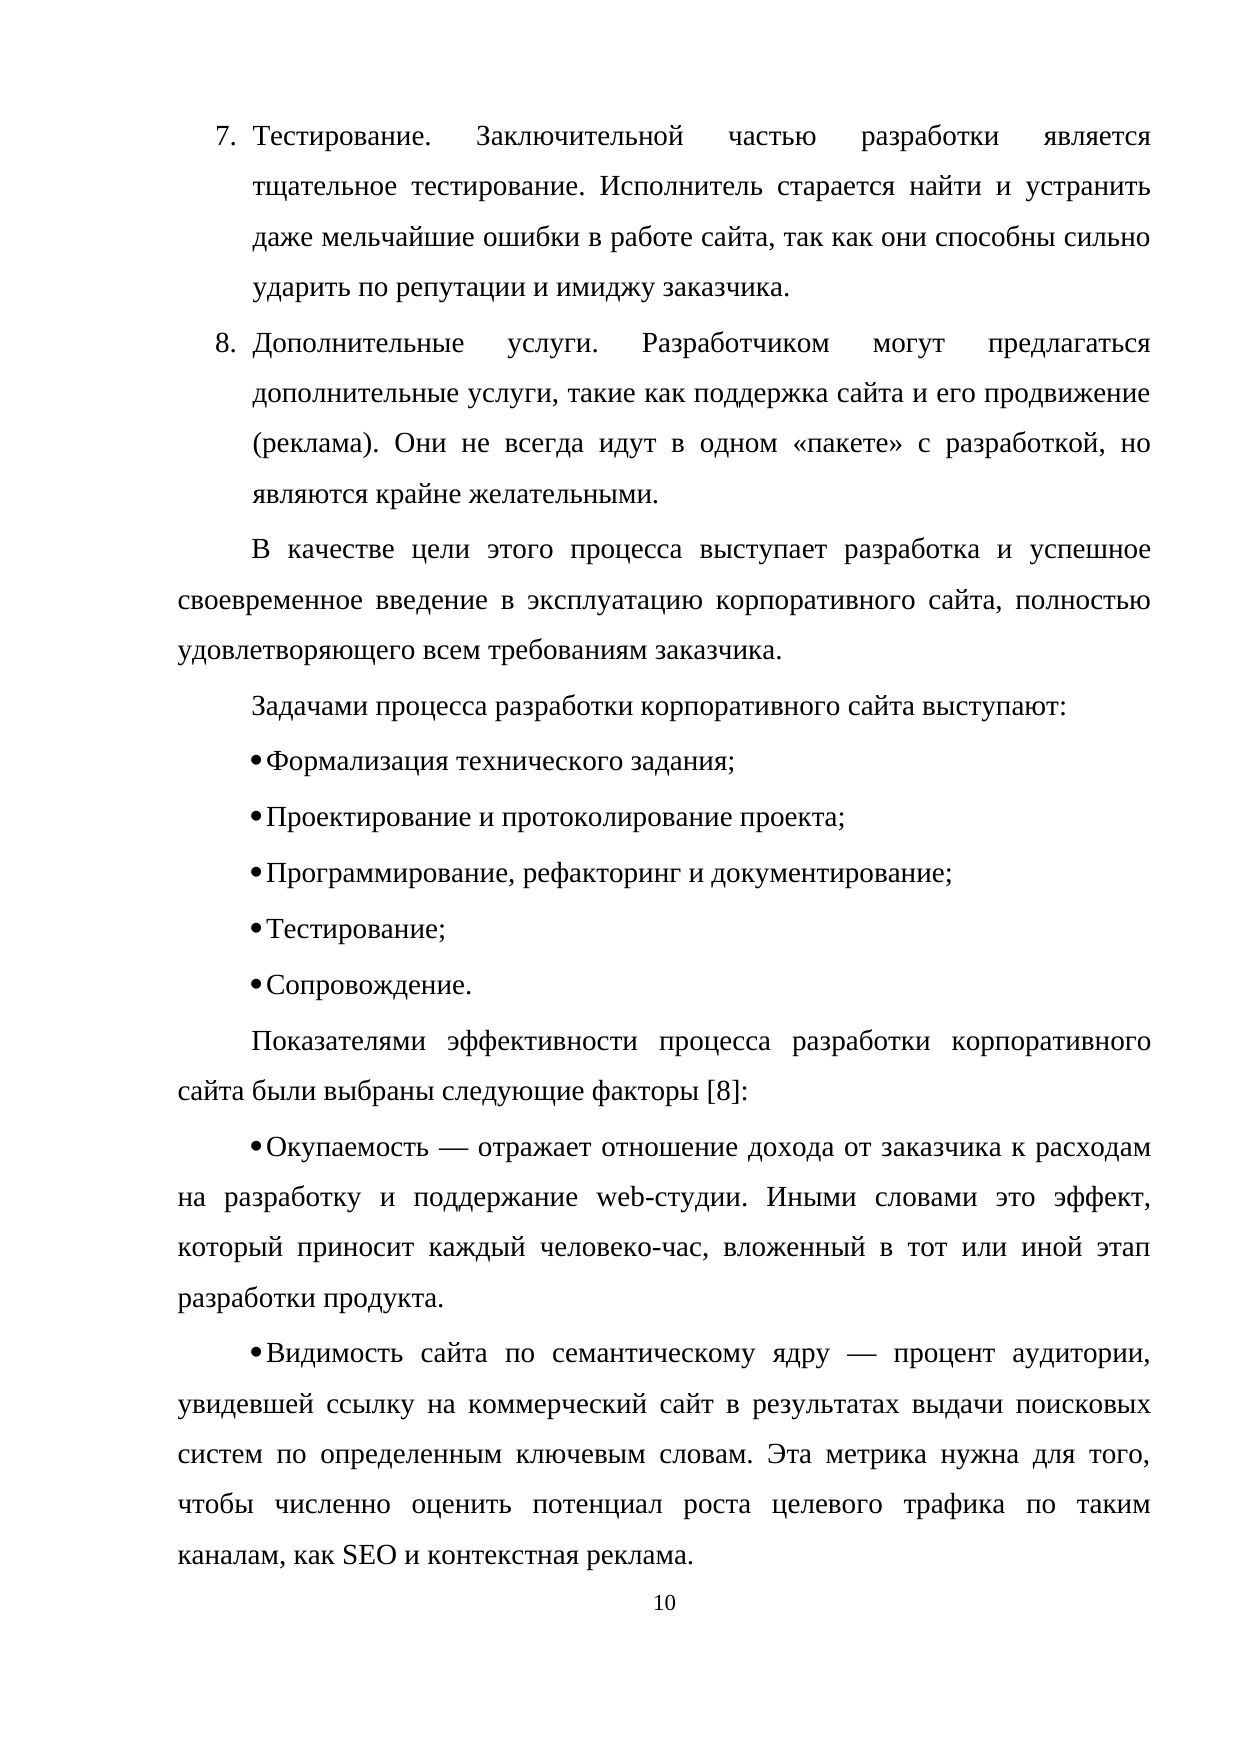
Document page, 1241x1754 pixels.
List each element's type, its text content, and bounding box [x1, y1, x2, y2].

text В качестве цели этого процесса выступает разработка и успешное своевременное введение в эксплуатацию корпоративного сайта, полностью удовлетворяющего всем требованиям заказчика. [177, 531, 1152, 666]
list Видимость сайта по семантическому ядру — процент аудитории, увидевшей ссылку на коммерческий сайт в результатах выдачи поисковых систем по определенным ключевым словам. Эта метрика нужна для того, чтобы численно оценить потенциал роста целевого трафика по таким каналам, как SEO и контекстная реклама. [177, 1336, 1152, 1570]
text Показателями эффективности процесса разработки корпоративного сайта были выбраны следующие факторы [8]: [177, 1023, 1152, 1107]
list Дополнительные услуги. Разработчиком могут предлагаться дополнительные услуги, такие как поддержка сайта и его продвижение (реклама). Они не всегда идут в одном «пакете» с разработкой, но являются крайне желательными. [215, 325, 1152, 509]
list Формализация технического задания; [177, 743, 1152, 777]
list Проектирование и протоколирование проекта; [177, 799, 1152, 833]
list Тестирование; [177, 911, 1152, 945]
text Задачами процесса разработки корпоративного сайта выступают: [177, 688, 1152, 721]
list Сопровождение. [177, 967, 1152, 1001]
list Тестирование. Заключительной частью разработки является тщательное тестирование. Исполнитель старается найти и устранить даже мельчайшие ошибки в работе сайта, так как они способны сильно ударить по репутации и имиджу заказчика. [215, 118, 1152, 303]
list Программирование, рефакторинг и документирование; [177, 855, 1152, 889]
list Окупаемость — отражает отношение дохода от заказчика к расходам на разработку и поддержание web-студии. Иными словами это эффект, который приносит каждый человеко-час, вложенный в тот или иной этап разработки продукта. [177, 1129, 1152, 1313]
